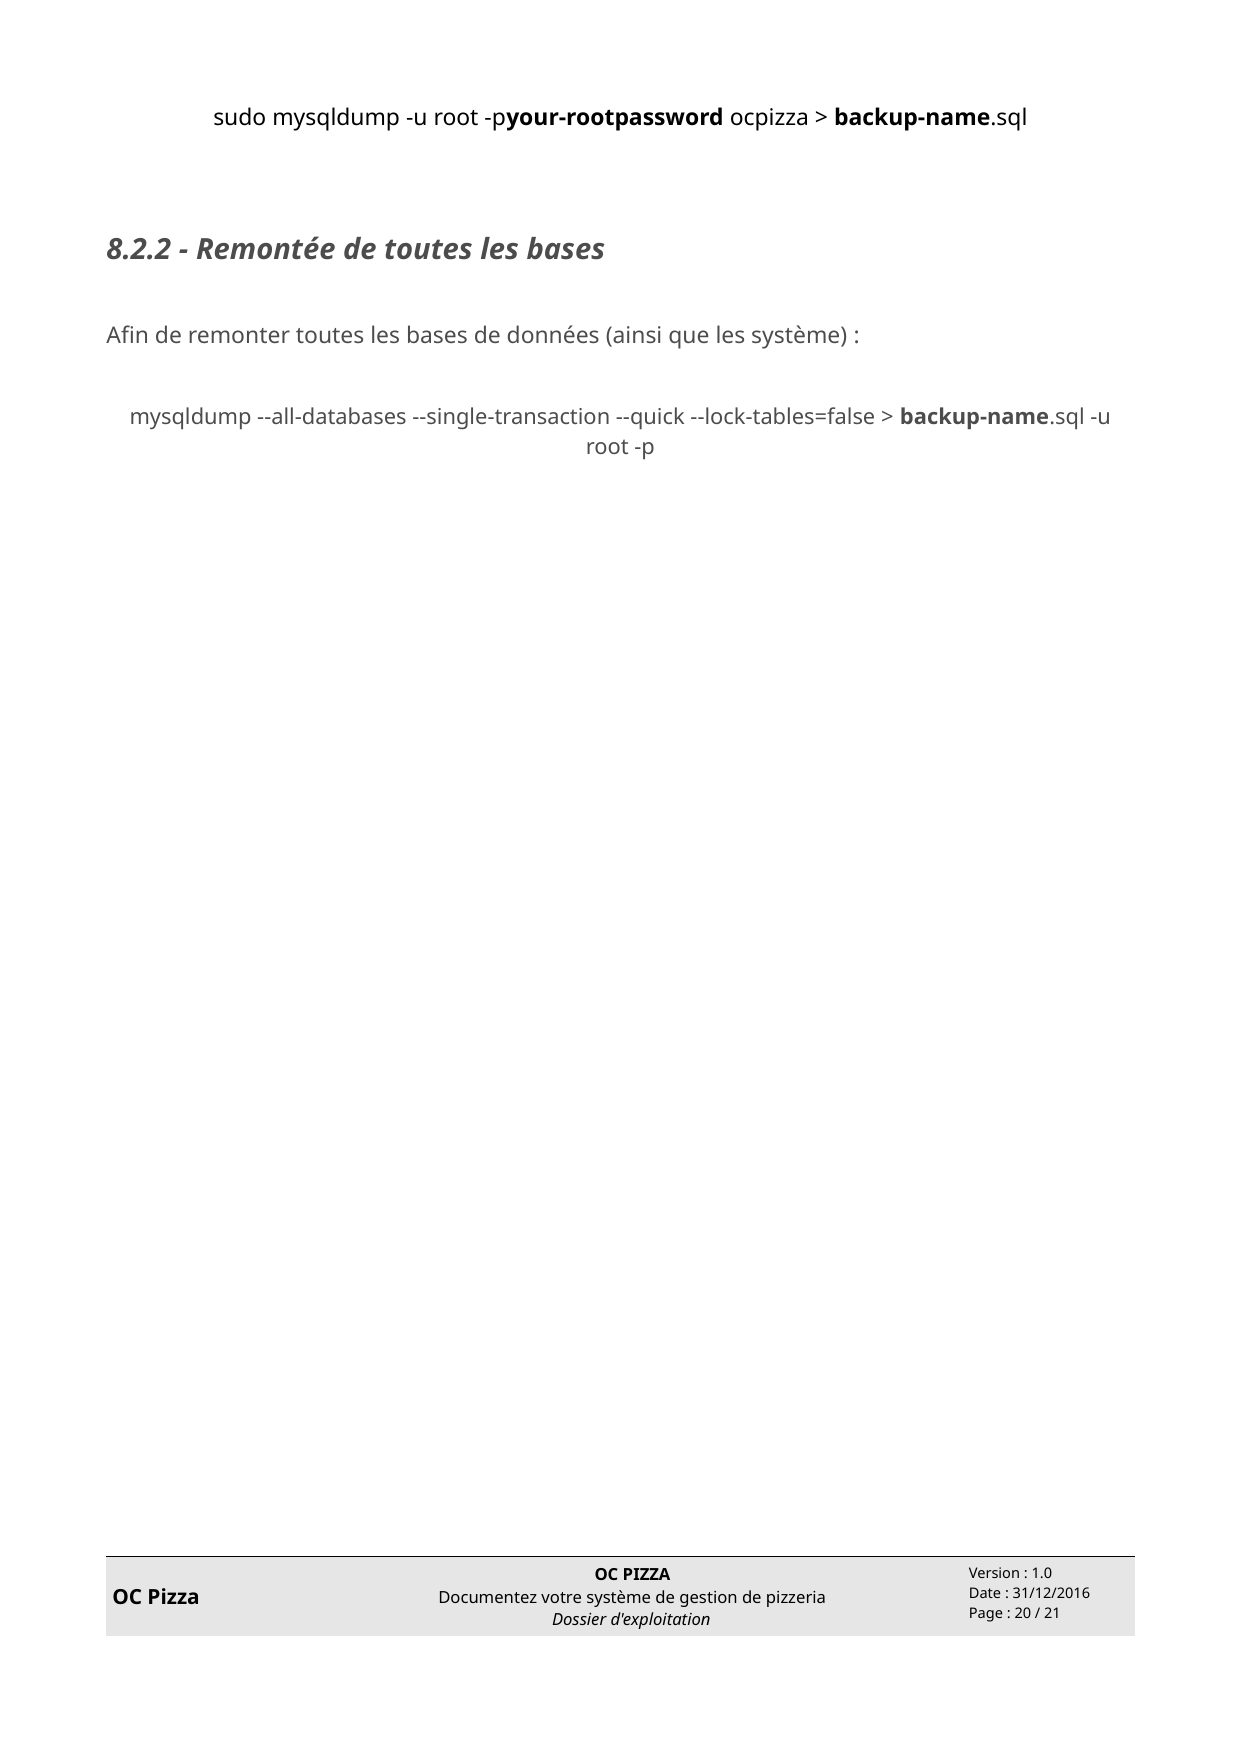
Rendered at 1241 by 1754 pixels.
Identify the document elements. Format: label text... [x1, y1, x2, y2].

text Afin de remonter toutes les bases de données (ainsi que les système) : [106, 319, 1134, 350]
text mysqldump --all-databases --single-transaction --quick --lock-tables=false > backup-name.sql -u root -p [106, 401, 1134, 460]
text sudo mysqldump -u root -pyour-rootpassword ocpizza > backup-name.sql [106, 100, 1134, 132]
subtitle Remontée de toutes les bases [106, 228, 1134, 268]
